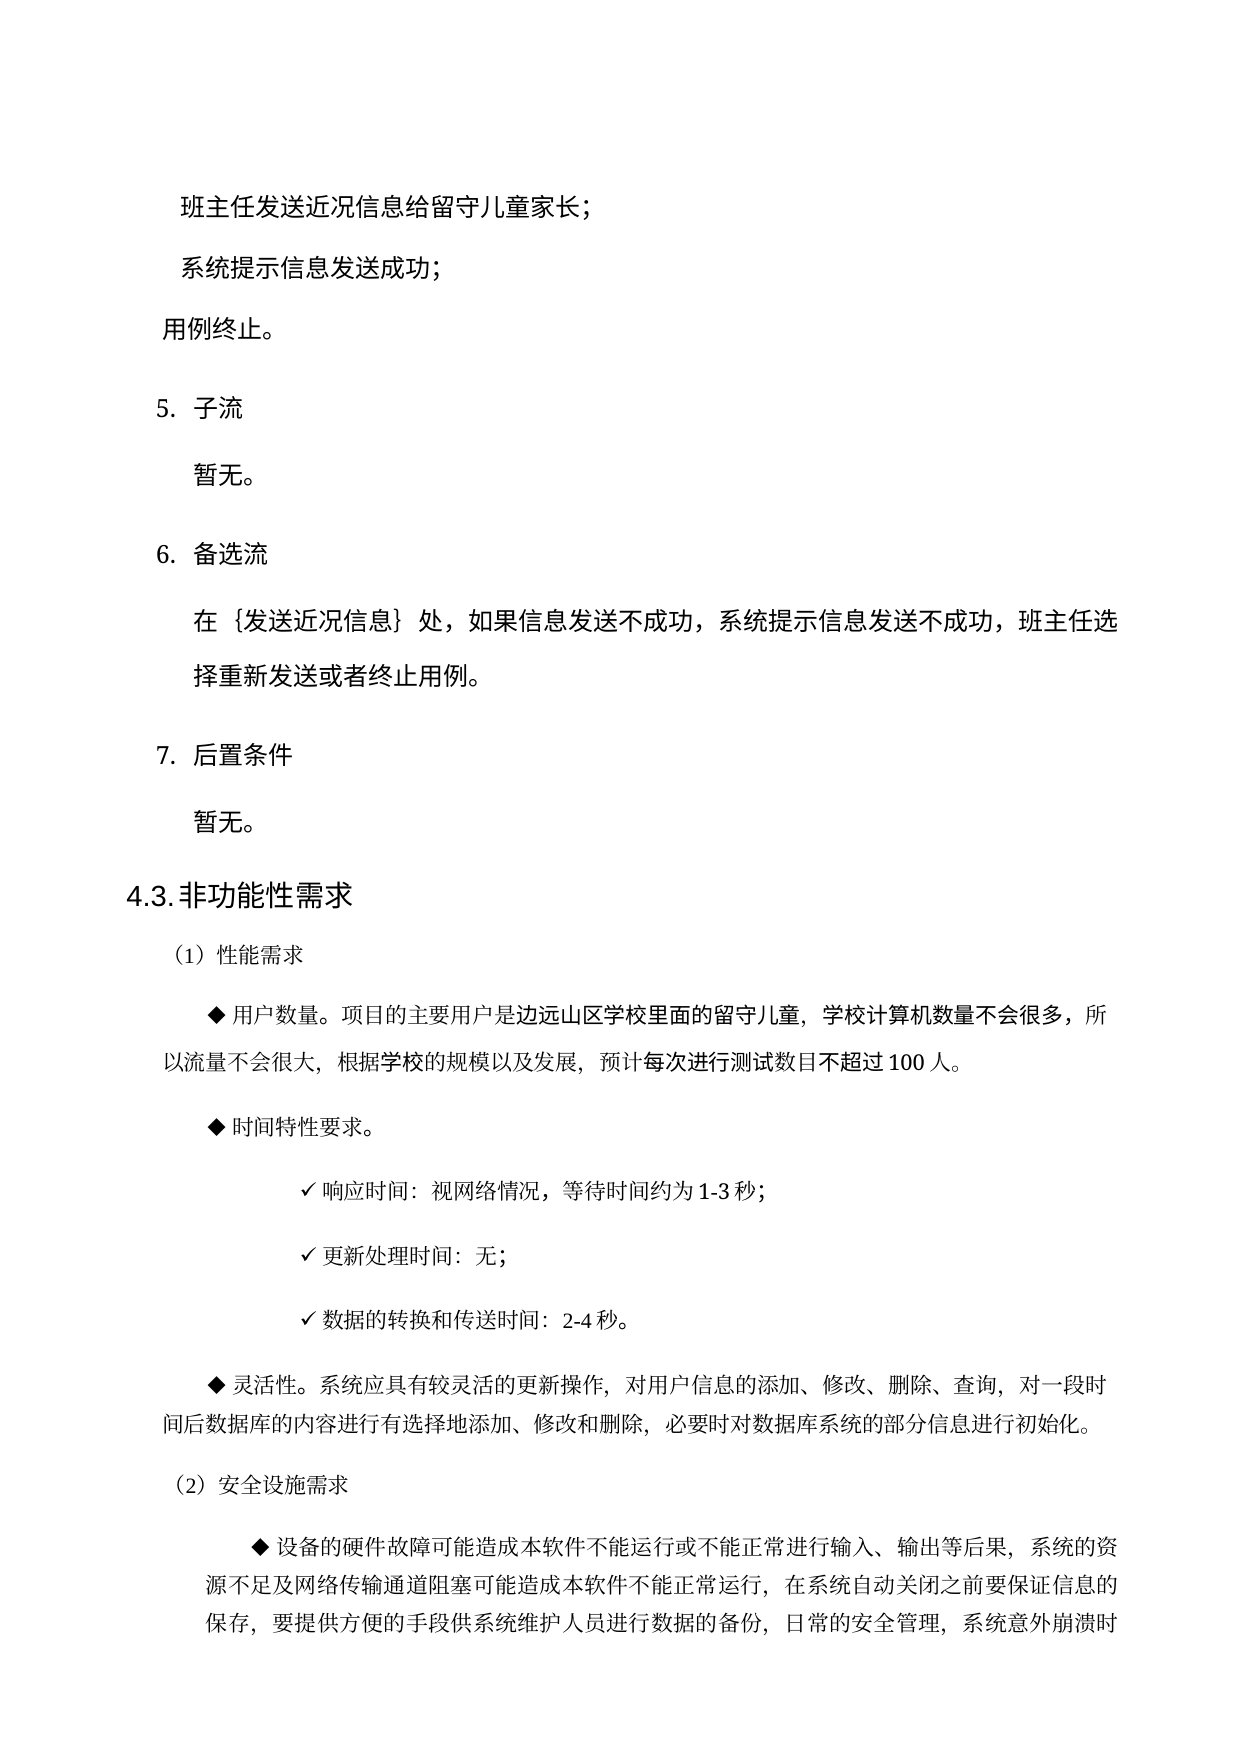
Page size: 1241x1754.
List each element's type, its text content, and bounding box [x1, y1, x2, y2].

subtitle 非功能性需求 [118, 873, 1122, 915]
text u设备的硬件故障可能造成本软件不能运行或不能正常进行输入、输出等后果，系统的资源不足及网络传输通道阻塞可能造成本软件不能正常运行，在系统自动关闭之前要保证信息的保存，要提供方便的手段供系统维护人员进行数据的备份，日常的安全管理，系统意外崩溃时 [206, 1535, 1122, 1636]
list 后置条件 [156, 736, 1122, 772]
text 用例终止。 [118, 309, 1122, 346]
text u用户数量。项目的主要用户是边远山区学校里面的留守儿童，学校计算机数量不会很多，所以流量不会很大，根据学校的规模以及发展，预计每次进行测试数目不超过100人。 [162, 998, 1122, 1077]
text u时间特性要求。 [162, 1110, 1122, 1141]
text u灵活性。系统应具有较灵活的更新操作，对用户信息的添加、修改、删除、查询，对一段时间后数据库的内容进行有选择地添加、修改和删除，必要时对数据库系统的部分信息进行初始化。 [162, 1368, 1122, 1437]
text ü数据的转换和传送时间：2-4秒。 [256, 1303, 1122, 1335]
text 班主任发送近况信息给留守儿童家长； [118, 188, 1122, 224]
text ü响应时间：视网络情况，等待时间约为1-3秒； [256, 1174, 1122, 1206]
text （1）性能需求 [118, 943, 1122, 968]
list 子流 [156, 389, 1122, 425]
list 暂无。 [156, 802, 1122, 839]
text 系统提示信息发送成功； [118, 248, 1122, 285]
list 暂无。 [156, 456, 1122, 492]
list 在｛发送近况信息｝处，如果信息发送不成功，系统提示信息发送不成功，班主任选择重新发送或者终止用例。 [156, 602, 1122, 692]
text ü更新处理时间：无； [256, 1239, 1122, 1271]
list 备选流 [156, 535, 1122, 571]
text （2）安全设施需求 [118, 1467, 1122, 1501]
